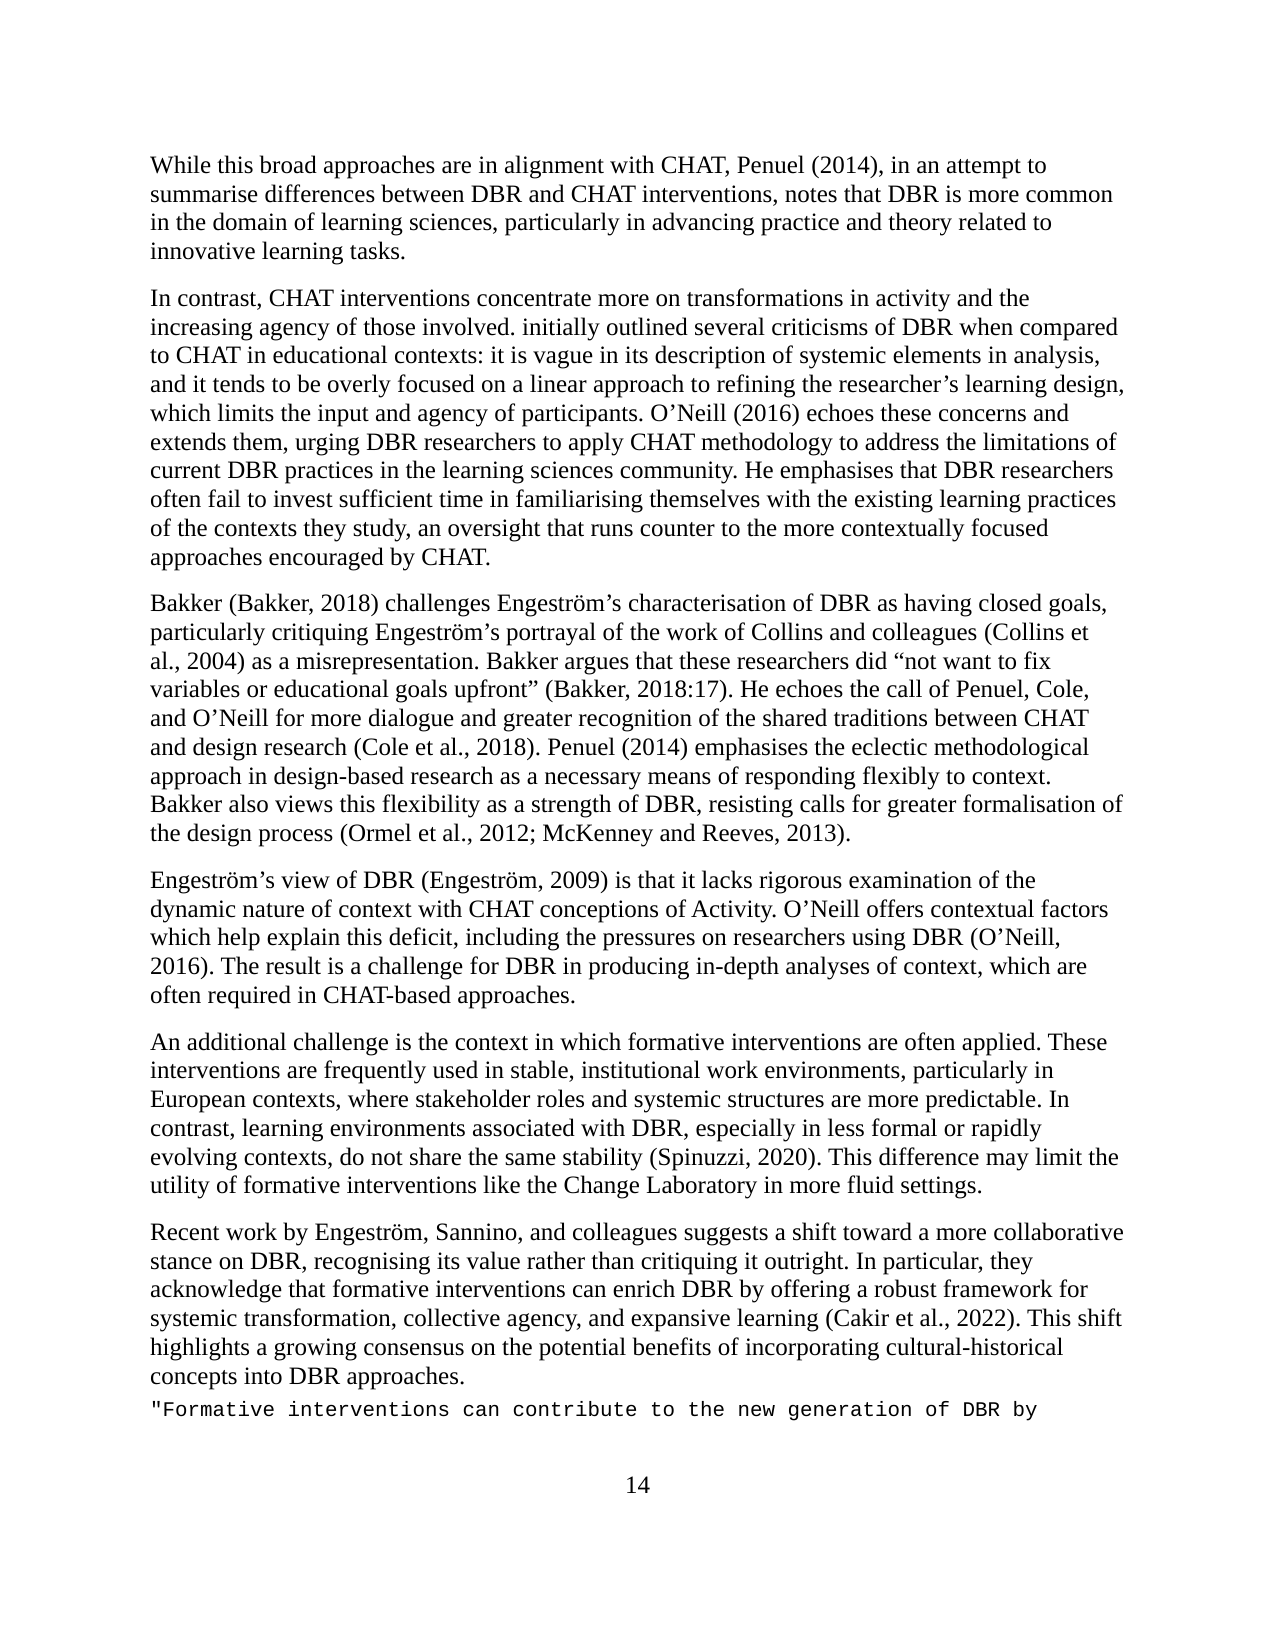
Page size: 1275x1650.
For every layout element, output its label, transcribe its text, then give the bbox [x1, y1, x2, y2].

text An additional challenge is the context in which formative interventions are often applied. These interventions are frequently used in stable, institutional work environments, particularly in European contexts, where stakeholder roles and systemic structures are more predictable. In contrast, learning environments associated with DBR, especially in less formal or rapidly evolving contexts, do not share the same stability (Spinuzzi, 2020). This difference may limit the utility of formative interventions like the Change Laboratory in more fluid settings. [150, 1027, 1125, 1199]
text In contrast, CHAT interventions concentrate more on transformations in activity and the increasing agency of those involved. initially outlined several criticisms of DBR when compared to CHAT in educational contexts: it is vague in its description of systemic elements in analysis, and it tends to be overly focused on a linear approach to refining the researcher’s learning design, which limits the input and agency of participants. O’Neill (2016) echoes these concerns and extends them, urging DBR researchers to apply CHAT methodology to address the limitations of current DBR practices in the learning sciences community. He emphasises that DBR researchers often fail to invest sufficient time in familiarising themselves with the existing learning practices of the contexts they study, an oversight that runs counter to the more contextually focused approaches encouraged by CHAT. [150, 283, 1125, 570]
text "Formative interventions can contribute to the new generation of DBR by [150, 1398, 1125, 1422]
text Recent work by Engeström, Sannino, and colleagues suggests a shift toward a more collaborative stance on DBR, recognising its value rather than critiquing it outright. In particular, they acknowledge that formative interventions can enrich DBR by offering a robust framework for systemic transformation, collective agency, and expansive learning (Cakir et al., 2022). This shift highlights a growing consensus on the potential benefits of incorporating cultural-historical concepts into DBR approaches. [150, 1217, 1125, 1389]
text Engeström’s view of DBR (Engeström, 2009) is that it lacks rigorous examination of the dynamic nature of context with CHAT conceptions of Activity. O’Neill offers contextual factors which help explain this deficit, including the pressures on researchers using DBR (O’Neill, 2016). The result is a challenge for DBR in producing in-depth analyses of context, which are often required in CHAT-based approaches. [150, 865, 1125, 1009]
text While this broad approaches are in alignment with CHAT, Penuel (2014), in an attempt to summarise differences between DBR and CHAT interventions, notes that DBR is more common in the domain of learning sciences, particularly in advancing practice and theory related to innovative learning tasks. [150, 150, 1125, 265]
text Bakker (Bakker, 2018) challenges Engeström’s characterisation of DBR as having closed goals, particularly critiquing Engeström’s portrayal of the work of Collins and colleagues (Collins et al., 2004) as a misrepresentation. Bakker argues that these researchers did “not want to fix variables or educational goals upfront” (Bakker, 2018:17). He echoes the call of Penuel, Cole, and O’Neill for more dialogue and greater recognition of the shared traditions between CHAT and design research (Cole et al., 2018). Penuel (2014) emphasises the eclectic methodological approach in design-based research as a necessary means of responding flexibly to context. Bakker also views this flexibility as a strength of DBR, resisting calls for greater formalisation of the design process (Ormel et al., 2012; McKenney and Reeves, 2013). [150, 588, 1125, 847]
